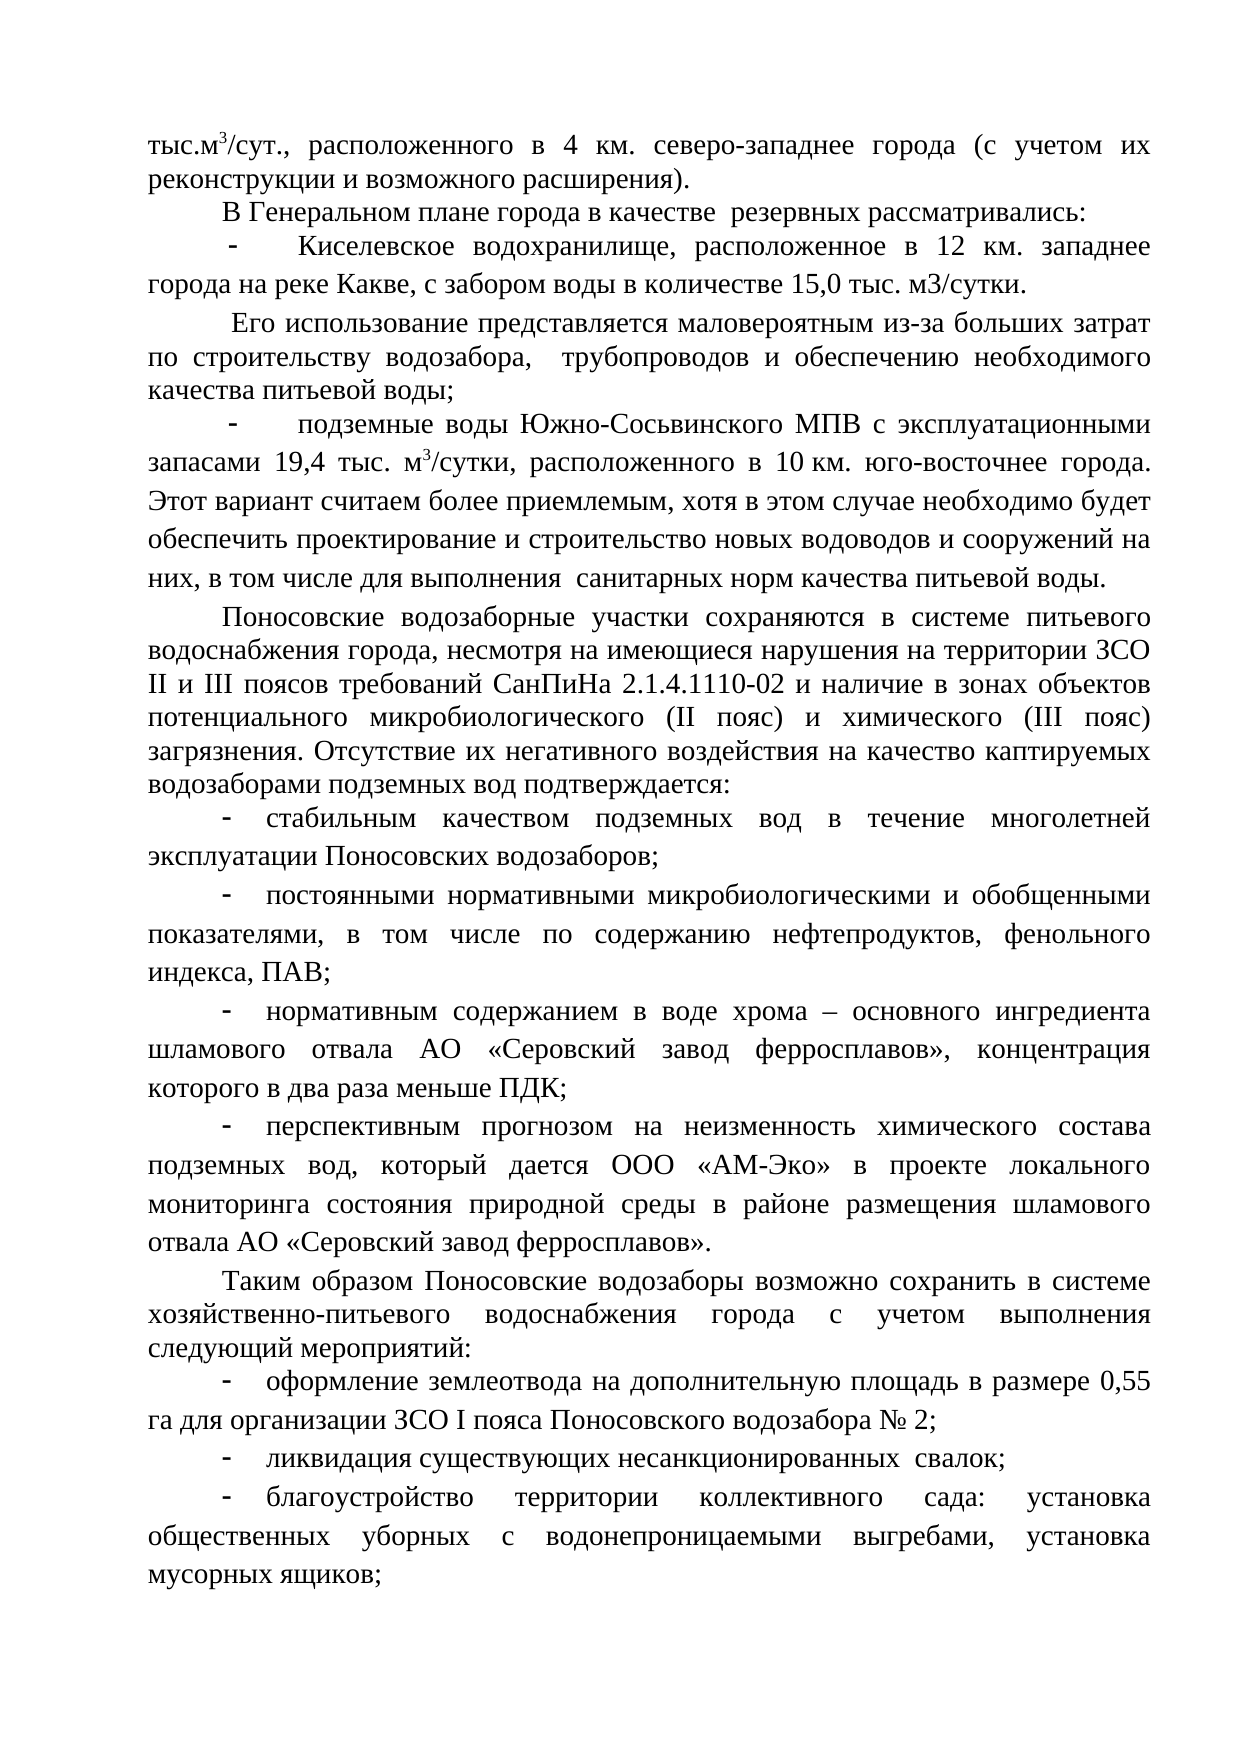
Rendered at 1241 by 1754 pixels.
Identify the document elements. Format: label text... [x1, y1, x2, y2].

list ликвидация существующих несанкционированных свалок; [148, 1441, 1152, 1474]
list нормативным содержанием в воде хрома – основного ингредиента шламового отвала АО «Серовский завод ферросплавов», концентрация которого в два раза меньше ПДК; [148, 993, 1152, 1103]
text В Генеральном плане города в качестве резервных рассматривались: [148, 194, 1152, 228]
list Киселевское водохранилище, расположенное в 12 км. западнее города на реке Какве, с забором воды в количестве 15,0 тыс. м3/сутки. [148, 228, 1152, 300]
list перспективным прогнозом на неизменность химического состава подземных вод, который дается ООО «АМ-Эко» в проекте локального мониторинга состояния природной среды в районе размещения шламового отвала АО «Серовский завод ферросплавов». [148, 1108, 1152, 1258]
list подземные воды Южно-Сосьвинского МПВ с эксплуатационными запасами 19,4 тыс. м3/сутки, расположенного в 10 км. юго-восточнее города. Этот вариант считаем более приемлемым, хотя в этом случае необходимо будет обеспечить проектирование и строительство новых водоводов и сооружений на них, в том числе для выполнения санитарных норм качества питьевой воды. [148, 406, 1152, 594]
text Его использование представляется маловероятным из-за больших затрат по строительству водозабора, трубопроводов и обеспечению необходимого качества питьевой воды; [148, 305, 1152, 406]
list благоустройство территории коллективного сада: установка общественных уборных с водонепроницаемыми выгребами, установка мусорных ящиков; [148, 1479, 1152, 1590]
text тыс.м3/сут., расположенного в 4 км. северо-западнее города (с учетом их реконструкции и возможного расширения). [148, 127, 1152, 194]
text Поносовские водозаборные участки сохраняются в системе питьевого водоснабжения города, несмотря на имеющиеся нарушения на территории ЗСО II и III поясов требований СанПиНа 2.1.4.1110-02 и наличие в зонах объектов потенциального микробиологического (II пояс) и химического (III пояс) загрязнения. Отсутствие их негативного воздействия на качество каптируемых водозаборами подземных вод подтверждается: [148, 599, 1152, 800]
list постоянными нормативными микробиологическими и обобщенными показателями, в том числе по содержанию нефтепродуктов, фенольного индекса, ПАВ; [148, 877, 1152, 988]
text Таким образом Поносовские водозаборы возможно сохранить в системе хозяйственно-питьевого водоснабжения города с учетом выполнения следующий мероприятий: [148, 1263, 1152, 1363]
list оформление землеотвода на дополнительную площадь в размере 0,55 га для организации ЗСО I пояса Поносовского водозабора № 2; [148, 1363, 1152, 1436]
list стабильным качеством подземных вод в течение многолетней эксплуатации Поносовских водозаборов; [148, 800, 1152, 872]
